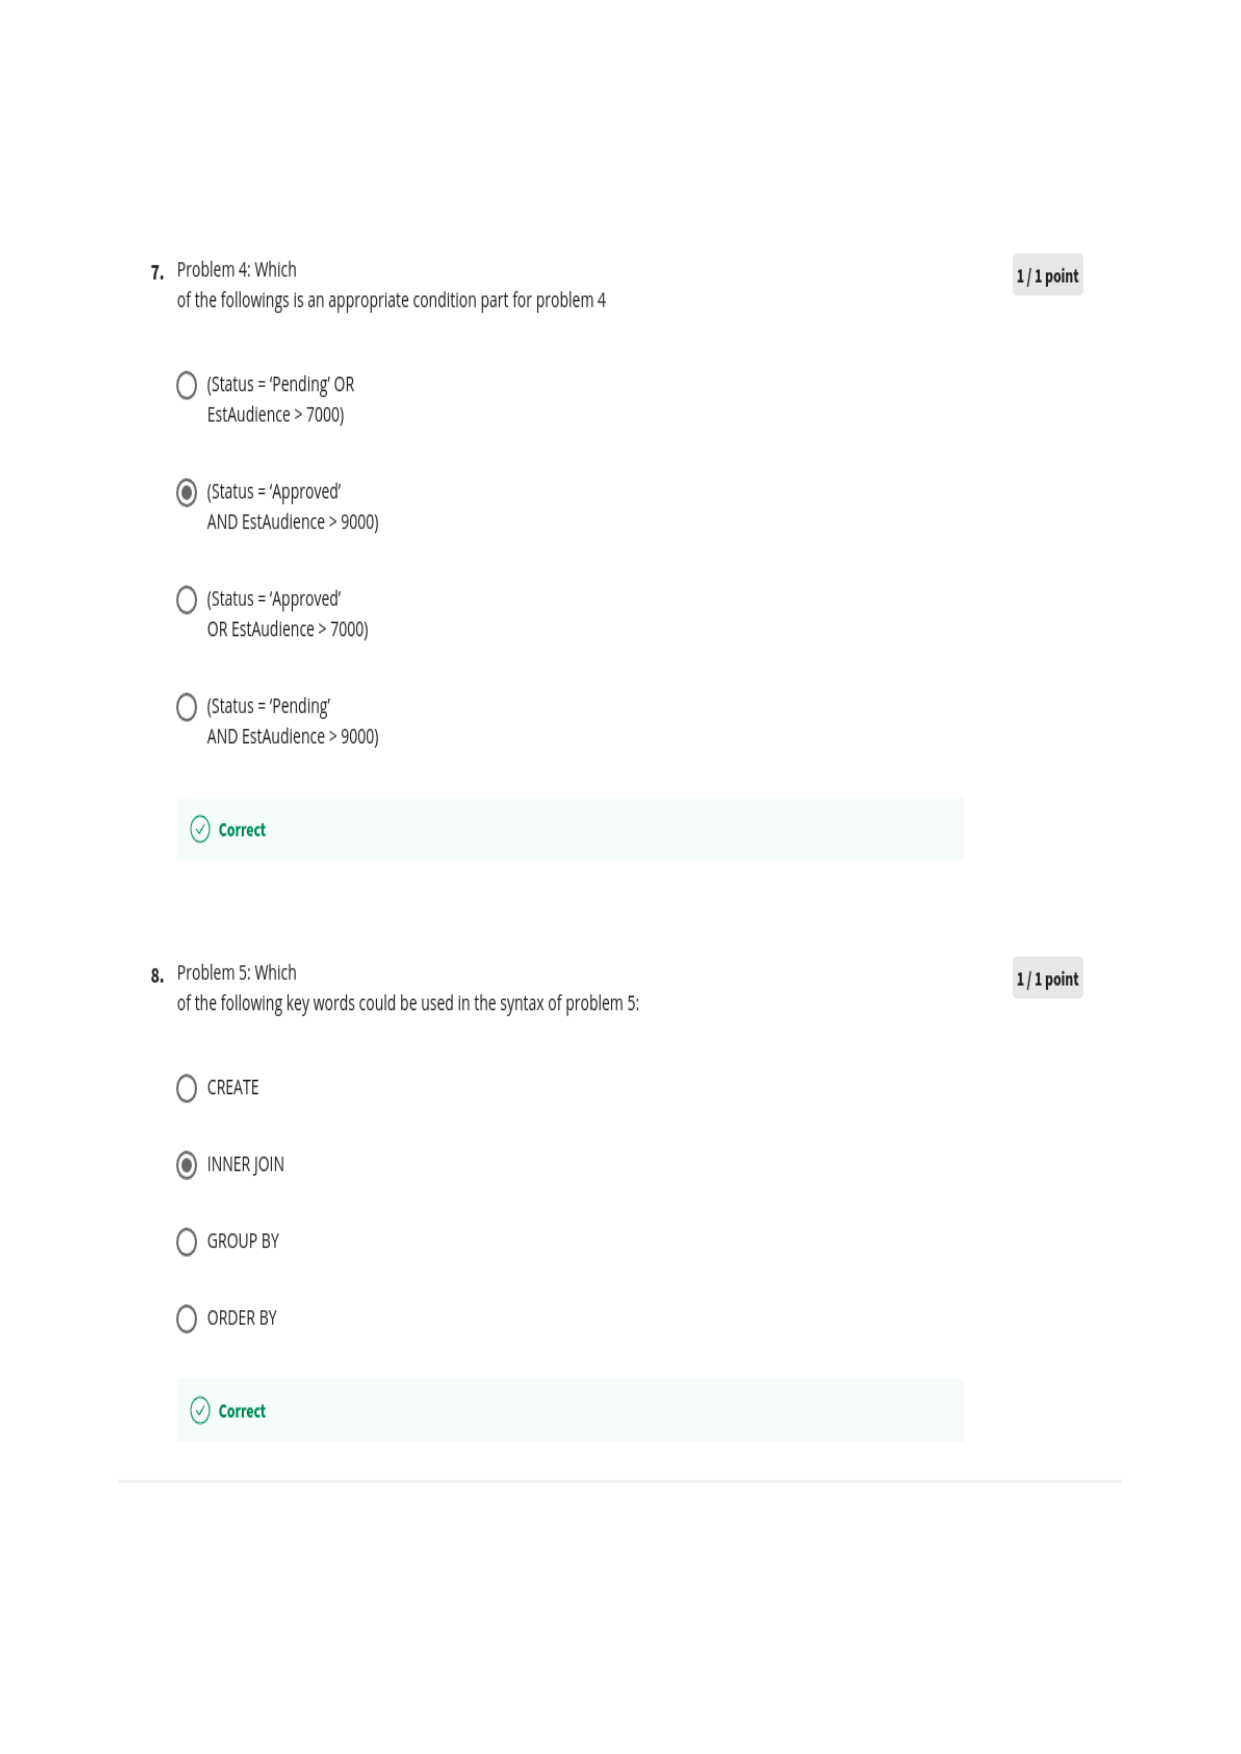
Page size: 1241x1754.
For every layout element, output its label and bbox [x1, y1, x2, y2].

picture [118, 246, 1123, 1483]
